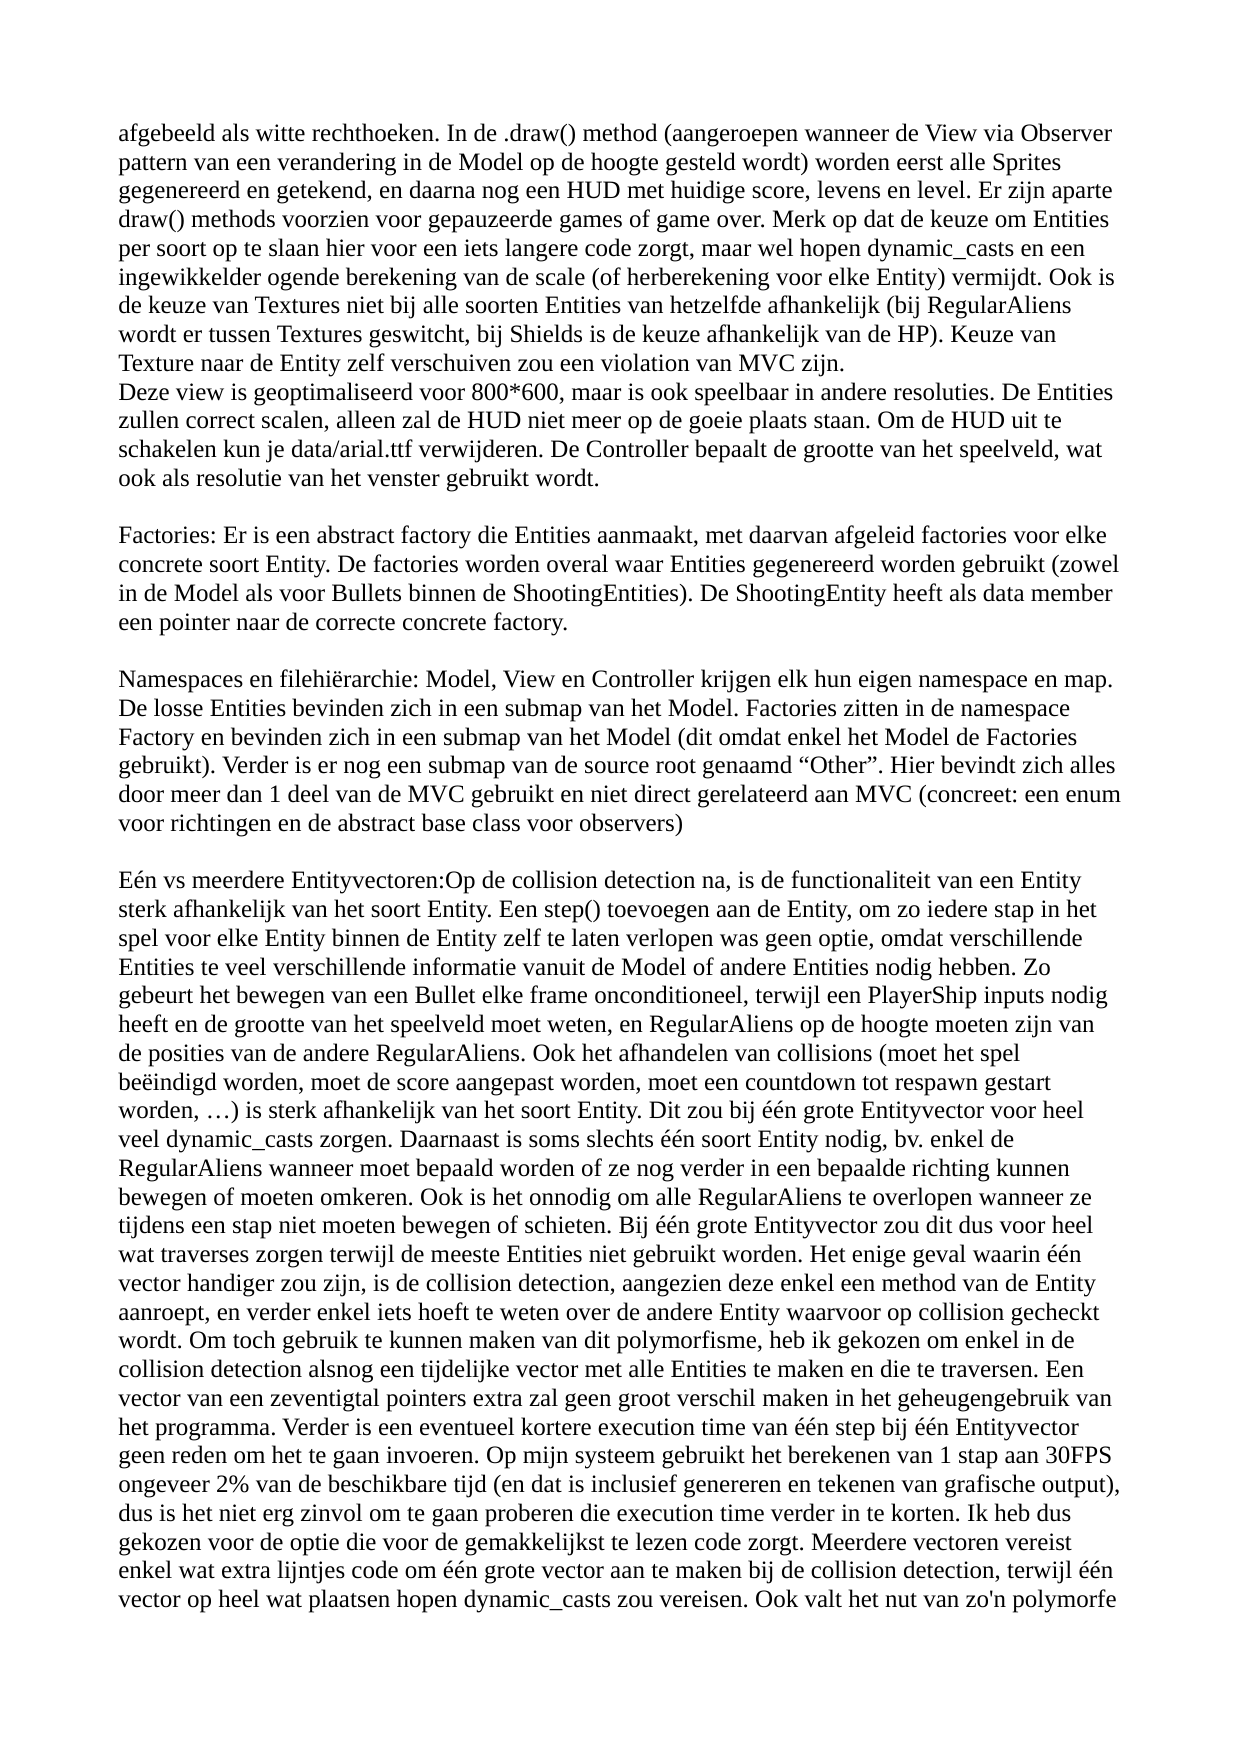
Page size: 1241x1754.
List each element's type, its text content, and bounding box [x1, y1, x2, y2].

text Factories: Er is een abstract factory die Entities aanmaakt, met daarvan afgeleid factories voor elke concrete soort Entity. De factories worden overal waar Entities gegenereerd worden gebruikt (zowel in de Model als voor Bullets binnen de ShootingEntities). De ShootingEntity heeft als data member een pointer naar de correcte concrete factory. [118, 521, 1122, 636]
text Namespaces en filehiërarchie: Model, View en Controller krijgen elk hun eigen namespace en map. De losse Entities bevinden zich in een submap van het Model. Factories zitten in de namespace Factory en bevinden zich in een submap van het Model (dit omdat enkel het Model de Factories gebruikt). Verder is er nog een submap van de source root genaamd “Other”. Hier bevindt zich alles door meer dan 1 deel van de MVC gebruikt en niet direct gerelateerd aan MVC (concreet: een enum voor richtingen en de abstract base class voor observers) [118, 664, 1122, 837]
text Eén vs meerdere Entityvectoren:Op de collision detection na, is de functionaliteit van een Entity sterk afhankelijk van het soort Entity. Een step() toevoegen aan de Entity, om zo iedere stap in het spel voor elke Entity binnen de Entity zelf te laten verlopen was geen optie, omdat verschillende Entities te veel verschillende informatie vanuit de Model of andere Entities nodig hebben. Zo gebeurt het bewegen van een Bullet elke frame onconditioneel, terwijl een PlayerShip inputs nodig heeft en de grootte van het speelveld moet weten, en RegularAliens op de hoogte moeten zijn van de posities van de andere RegularAliens. Ook het afhandelen van collisions (moet het spel beëindigd worden, moet de score aangepast worden, moet een countdown tot respawn gestart worden, …) is sterk afhankelijk van het soort Entity. Dit zou bij één grote Entityvector voor heel veel dynamic_casts zorgen. Daarnaast is soms slechts één soort Entity nodig, bv. enkel de RegularAliens wanneer moet bepaald worden of ze nog verder in een bepaalde richting kunnen bewegen of moeten omkeren. Ook is het onnodig om alle RegularAliens te overlopen wanneer ze tijdens een stap niet moeten bewegen of schieten. Bij één grote Entityvector zou dit dus voor heel wat traverses zorgen terwijl de meeste Entities niet gebruikt worden. Het enige geval waarin één vector handiger zou zijn, is de collision detection, aangezien deze enkel een method van de Entity aanroept, en verder enkel iets hoeft te weten over de andere Entity waarvoor op collision gecheckt wordt. Om toch gebruik te kunnen maken van dit polymorfisme, heb ik gekozen om enkel in de collision detection alsnog een tijdelijke vector met alle Entities te maken en die te traversen. Een vector van een zeventigtal pointers extra zal geen groot verschil maken in het geheugengebruik van het programma. Verder is een eventueel kortere execution time van één step bij één Entityvector geen reden om het te gaan invoeren. Op mijn systeem gebruikt het berekenen van 1 stap aan 30FPS ongeveer 2% van de beschikbare tijd (en dat is inclusief genereren en tekenen van grafische output), dus is het niet erg zinvol om te gaan proberen die execution time verder in te korten. Ik heb dus gekozen voor de optie die voor de gemakkelijkst te lezen code zorgt. Meerdere vectoren vereist enkel wat extra lijntjes code om één grote vector aan te maken bij de collision detection, terwijl één vector op heel wat plaatsen hopen dynamic_casts zou vereisen. Ook valt het nut van zo'n polymorfe [118, 866, 1122, 1613]
text afgebeeld als witte rechthoeken. In de .draw() method (aangeroepen wanneer de View via Observer pattern van een verandering in de Model op de hoogte gesteld wordt) worden eerst alle Sprites gegenereerd en getekend, en daarna nog een HUD met huidige score, levens en level. Er zijn aparte draw() methods voorzien voor gepauzeerde games of game over. Merk op dat de keuze om Entities per soort op te slaan hier voor een iets langere code zorgt, maar wel hopen dynamic_casts en een ingewikkelder ogende berekening van de scale (of herberekening voor elke Entity) vermijdt. Ook is de keuze van Textures niet bij alle soorten Entities van hetzelfde afhankelijk (bij RegularAliens wordt er tussen Textures geswitcht, bij Shields is de keuze afhankelijk van de HP). Keuze van Texture naar de Entity zelf verschuiven zou een violation van MVC zijn. Deze view is geoptimaliseerd voor 800*600, maar is ook speelbaar in andere resoluties. De Entities zullen correct scalen, alleen zal de HUD niet meer op de goeie plaats staan. Om de HUD uit te schakelen kun je data/arial.ttf verwijderen. De Controller bepaalt de grootte van het speelveld, wat ook als resolutie van het venster gebruikt wordt. [118, 118, 1122, 492]
